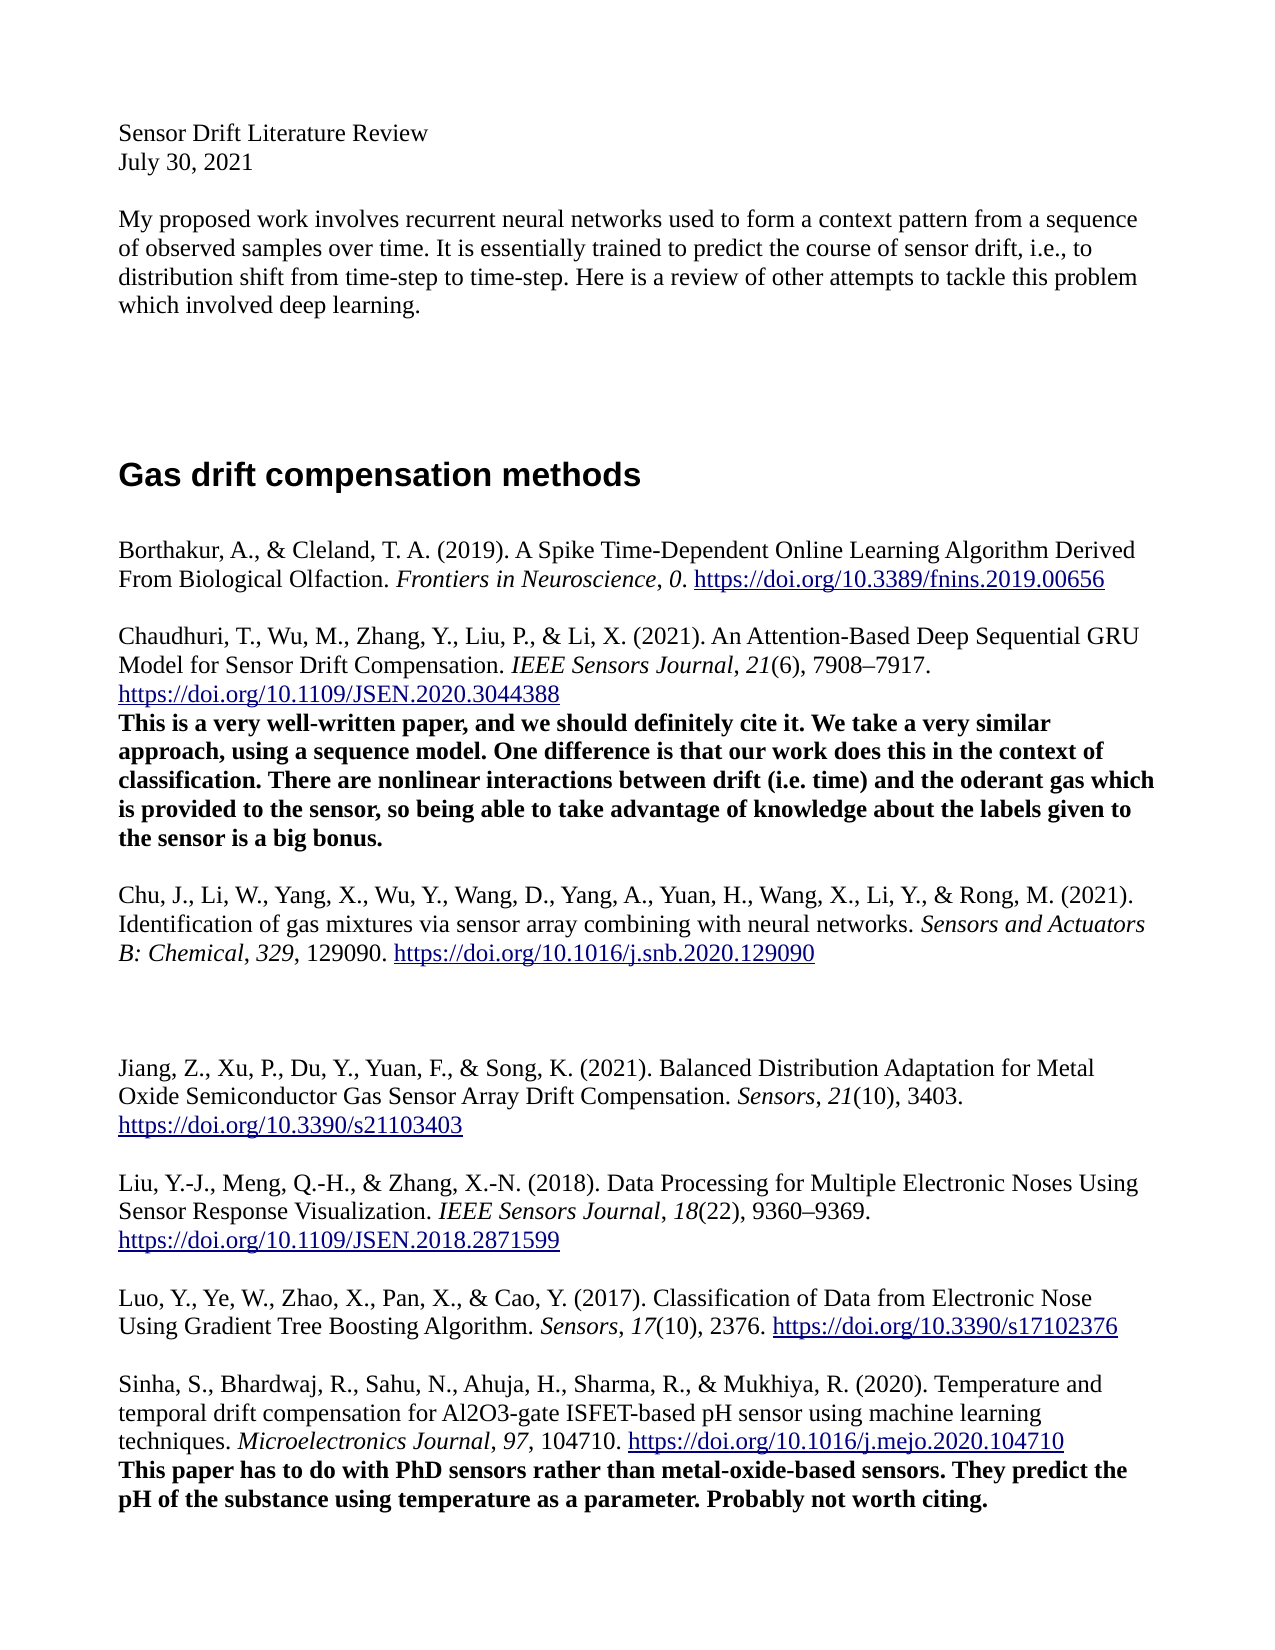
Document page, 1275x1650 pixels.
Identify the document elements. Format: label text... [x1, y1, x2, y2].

text This is a very well-written paper, and we should definitely cite it. We take a very similar approach, using a sequence model. One difference is that our work does this in the context of classification. There are nonlinear interactions between drift (i.e. time) and the oderant gas which is provided to the sensor, so being able to take advantage of knowledge about the labels given to the sensor is a big bonus. [118, 708, 1157, 851]
text Jiang, Z., Xu, P., Du, Y., Yuan, F., & Song, K. (2021). Balanced Distribution Adaptation for Metal Oxide Semiconductor Gas Sensor Array Drift Compensation. Sensors, 21(10), 3403. https://doi.org/10.3390/s21103403 [118, 1053, 1157, 1139]
text Luo, Y., Ye, W., Zhao, X., Pan, X., & Cao, Y. (2017). Classification of Data from Electronic Nose Using Gradient Tree Boosting Algorithm. Sensors, 17(10), 2376. https://doi.org/10.3390/s17102376 [118, 1283, 1157, 1340]
text Chu, J., Li, W., Yang, X., Wu, Y., Wang, D., Yang, A., Yuan, H., Wang, X., Li, Y., & Rong, M. (2021). Identification of gas mixtures via sensor array combining with neural networks. Sensors and Actuators B: Chemical, 329, 129090. https://doi.org/10.1016/j.snb.2020.129090 [118, 880, 1157, 966]
text This paper has to do with PhD sensors rather than metal-oxide-based sensors. They predict the pH of the substance using temperature as a parameter. Probably not worth citing. [118, 1455, 1157, 1513]
text Sensor Drift Literature Review [118, 118, 1157, 147]
text Sinha, S., Bhardwaj, R., Sahu, N., Ahuja, H., Sharma, R., & Mukhiya, R. (2020). Temperature and temporal drift compensation for Al2O3-gate ISFET-based pH sensor using machine learning techniques. Microelectronics Journal, 97, 104710. https://doi.org/10.1016/j.mejo.2020.104710 [118, 1369, 1157, 1455]
text Chaudhuri, T., Wu, M., Zhang, Y., Liu, P., & Li, X. (2021). An Attention-Based Deep Sequential GRU Model for Sensor Drift Compensation. IEEE Sensors Journal, 21(6), 7908–7917. https://doi.org/10.1109/JSEN.2020.3044388 [118, 621, 1157, 708]
text Borthakur, A., & Cleland, T. A. (2019). A Spike Time-Dependent Online Learning Algorithm Derived From Biological Olfaction. Frontiers in Neuroscience, 0. https://doi.org/10.3389/fnins.2019.00656 [118, 535, 1157, 593]
text Liu, Y.-J., Meng, Q.-H., & Zhang, X.-N. (2018). Data Processing for Multiple Electronic Noses Using Sensor Response Visualization. IEEE Sensors Journal, 18(22), 9360–9369. https://doi.org/10.1109/JSEN.2018.2871599 [118, 1168, 1157, 1254]
text July 30, 2021 [118, 147, 1157, 176]
text My proposed work involves recurrent neural networks used to form a context pattern from a sequence of observed samples over time. It is essentially trained to predict the course of sensor drift, i.e., to distribution shift from time-step to time-step. Here is a review of other attempts to tackle this problem which involved deep learning. [118, 204, 1157, 319]
subtitle Gas drift compensation methods [118, 455, 1157, 494]
